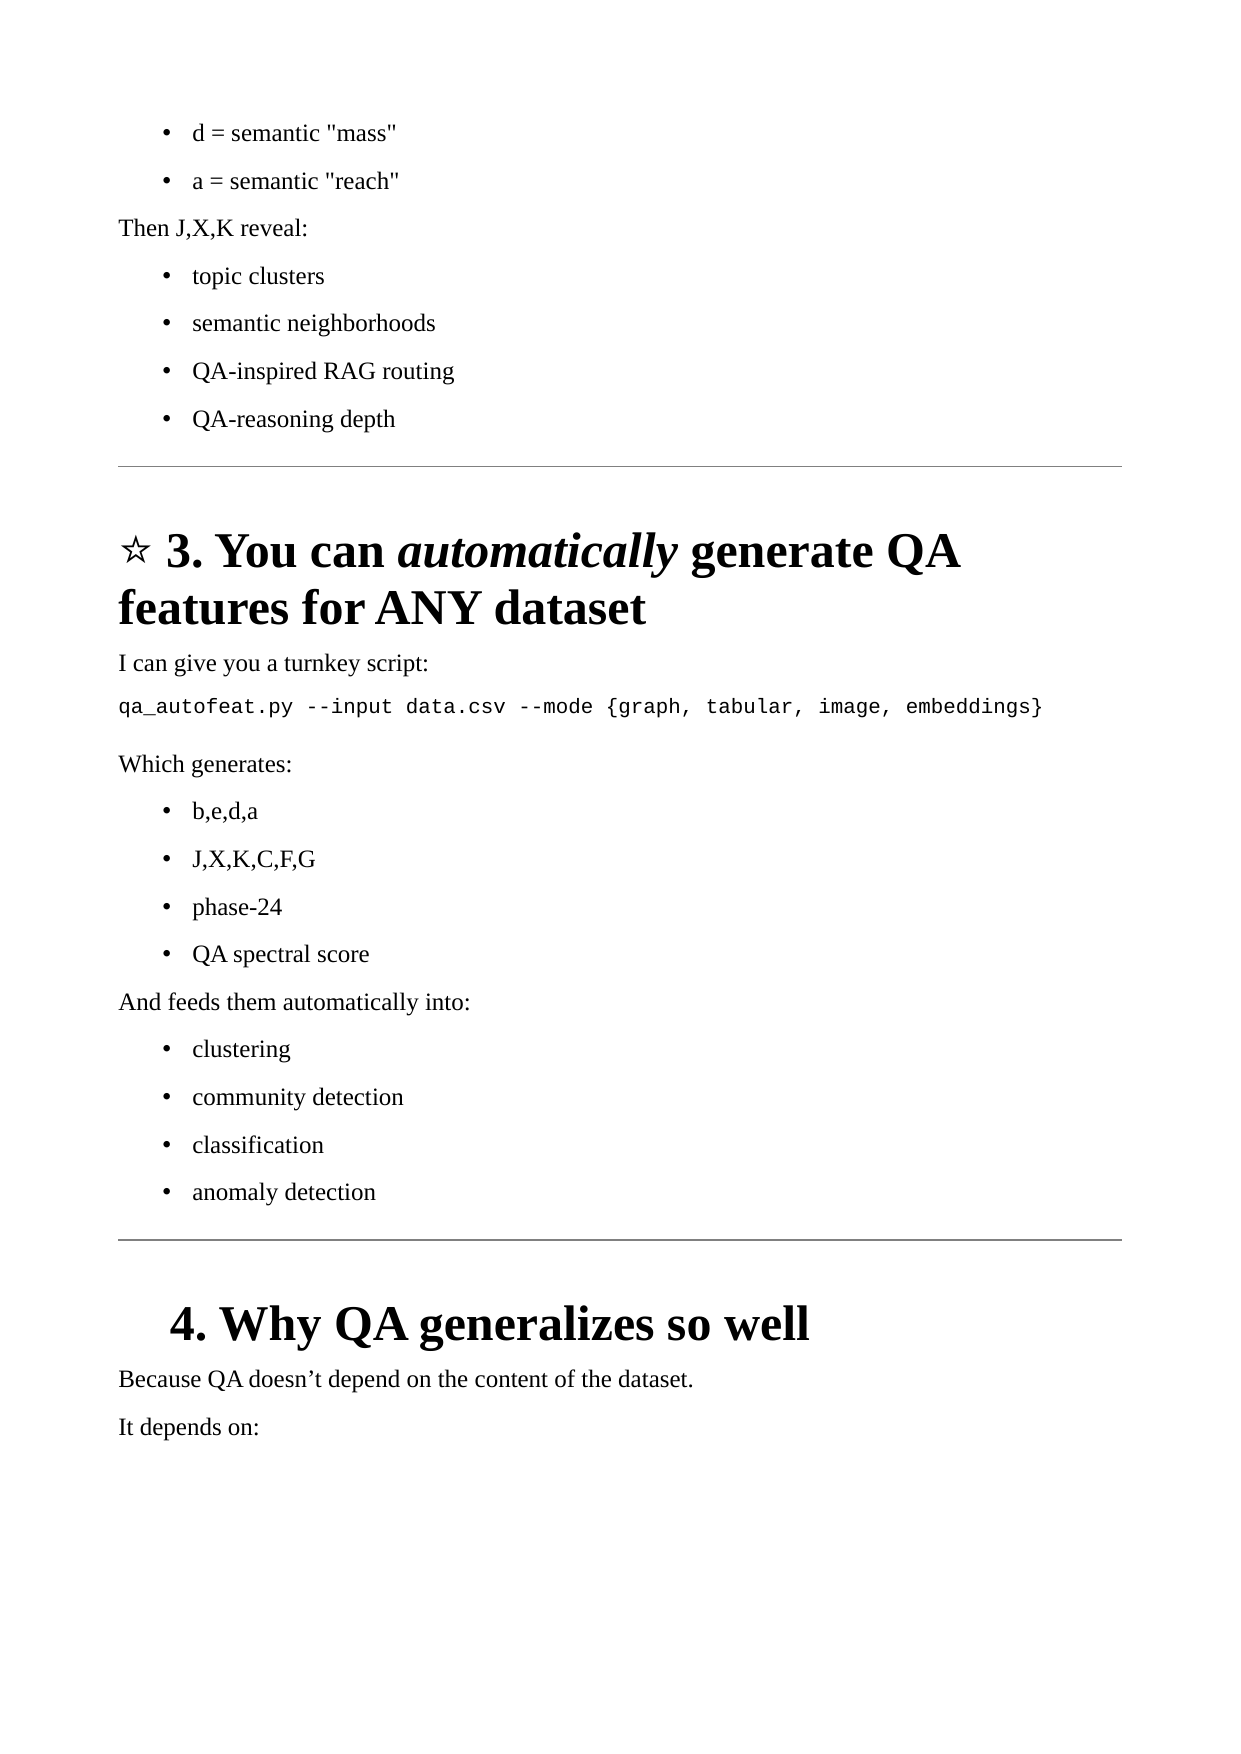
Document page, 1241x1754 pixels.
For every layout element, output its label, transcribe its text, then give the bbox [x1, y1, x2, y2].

list d = semantic "mass" [162, 118, 1122, 147]
list J,X,K,C,F,G [162, 844, 1122, 873]
text qa_autofeat.py --input data.csv --mode {graph, tabular, image, embeddings} [118, 696, 1122, 719]
list phase-24 [162, 892, 1122, 920]
list clustering [162, 1034, 1122, 1063]
list b,e,d,a [162, 796, 1122, 825]
list a = semantic "reach" [162, 166, 1122, 194]
text Because QA doesn’t depend on the content of the dataset. [118, 1364, 1122, 1393]
list QA-inspired RAG routing [162, 356, 1122, 385]
text Then J,X,K reveal: [118, 213, 1122, 242]
list topic clusters [162, 261, 1122, 290]
text I can give you a turnkey script: [118, 648, 1122, 677]
text It depends on: [118, 1412, 1122, 1441]
list classification [162, 1130, 1122, 1158]
list QA spectral score [162, 939, 1122, 968]
list anomaly detection [162, 1177, 1122, 1206]
list semantic neighborhoods [162, 308, 1122, 337]
text Which generates: [118, 749, 1122, 778]
list QA-reasoning depth [162, 404, 1122, 432]
text And feeds them automatically into: [118, 987, 1122, 1016]
subtitle 💡 4. Why QA generalizes so well [118, 1294, 1122, 1352]
list community detection [162, 1082, 1122, 1111]
subtitle ⭐ 3. You can automatically generate QA features for ANY dataset [118, 521, 1122, 636]
